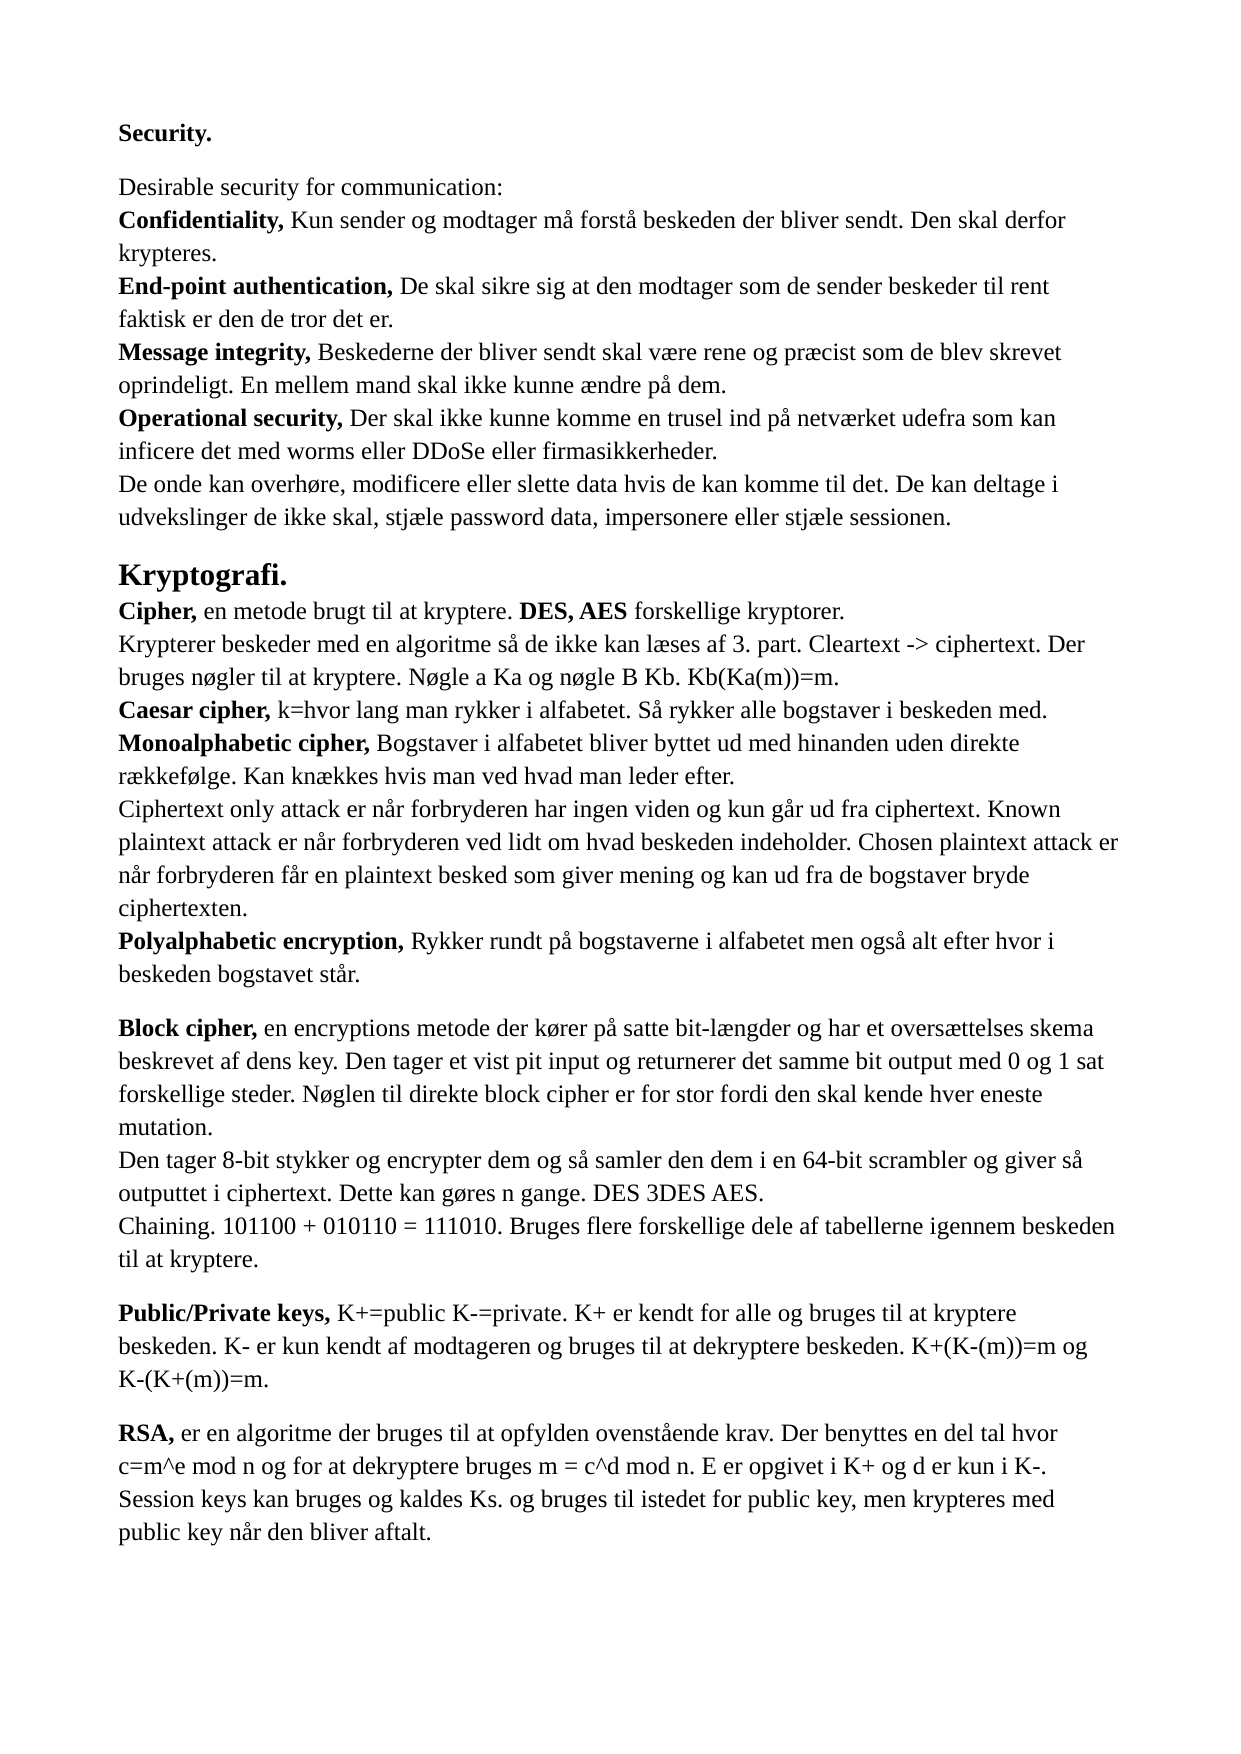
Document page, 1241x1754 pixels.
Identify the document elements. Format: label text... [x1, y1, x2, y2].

text RSA, er en algoritme der bruges til at opfylden ovenstående krav. Der benyttes en del tal hvor c=m^e mod n og for at dekryptere bruges m = c^d mod n. E er opgivet i K+ og d er kun i K-. Session keys kan bruges og kaldes Ks. og bruges til istedet for public key, men krypteres med public key når den bliver aftalt. [118, 1418, 1122, 1546]
text Desirable security for communication: Confidentiality, Kun sender og modtager må forstå beskeden der bliver sendt. Den skal derfor krypteres. End-point authentication, De skal sikre sig at den modtager som de sender beskeder til rent faktisk er den de tror det er. Message integrity, Beskederne der bliver sendt skal være rene og præcist som de blev skrevet oprindeligt. En mellem mand skal ikke kunne ændre på dem. Operational security, Der skal ikke kunne komme en trusel ind på netværket udefra som kan inficere det med worms eller DDoSe eller firmasikkerheder. De onde kan overhøre, modificere eller slette data hvis de kan komme til det. De kan deltage i udvekslinger de ikke skal, stjæle password data, impersonere eller stjæle sessionen. [118, 172, 1122, 531]
text Kryptografi. Cipher, en metode brugt til at kryptere. DES, AES forskellige kryptorer. Krypterer beskeder med en algoritme så de ikke kan læses af 3. part. Cleartext -> ciphertext. Der bruges nøgler til at kryptere. Nøgle a Ka og nøgle B Kb. Kb(Ka(m))=m. Caesar cipher, k=hvor lang man rykker i alfabetet. Så rykker alle bogstaver i beskeden med. Monoalphabetic cipher, Bogstaver i alfabetet bliver byttet ud med hinanden uden direkte rækkefølge. Kan knækkes hvis man ved hvad man leder efter. Ciphertext only attack er når forbryderen har ingen viden og kun går ud fra ciphertext. Known plaintext attack er når forbryderen ved lidt om hvad beskeden indeholder. Chosen plaintext attack er når forbryderen får en plaintext besked som giver mening og kan ud fra de bogstaver bryde ciphertexten. Polyalphabetic encryption, Rykker rundt på bogstaverne i alfabetet men også alt efter hvor i beskeden bogstavet står. [118, 556, 1122, 988]
text Security. [118, 118, 1122, 147]
text Block cipher, en encryptions metode der kører på satte bit-længder og har et oversættelses skema beskrevet af dens key. Den tager et vist pit input og returnerer det samme bit output med 0 og 1 sat forskellige steder. Nøglen til direkte block cipher er for stor fordi den skal kende hver eneste mutation. Den tager 8-bit stykker og encrypter dem og så samler den dem i en 64-bit scrambler og giver så outputtet i ciphertext. Dette kan gøres n gange. DES 3DES AES. Chaining. 101100 + 010110 = 111010. Bruges flere forskellige dele af tabellerne igennem beskeden til at kryptere. [118, 1013, 1122, 1273]
text Public/Private keys, K+=public K-=private. K+ er kendt for alle og bruges til at kryptere beskeden. K- er kun kendt af modtageren og bruges til at dekryptere beskeden. K+(K-(m))=m og K-(K+(m))=m. [118, 1298, 1122, 1393]
